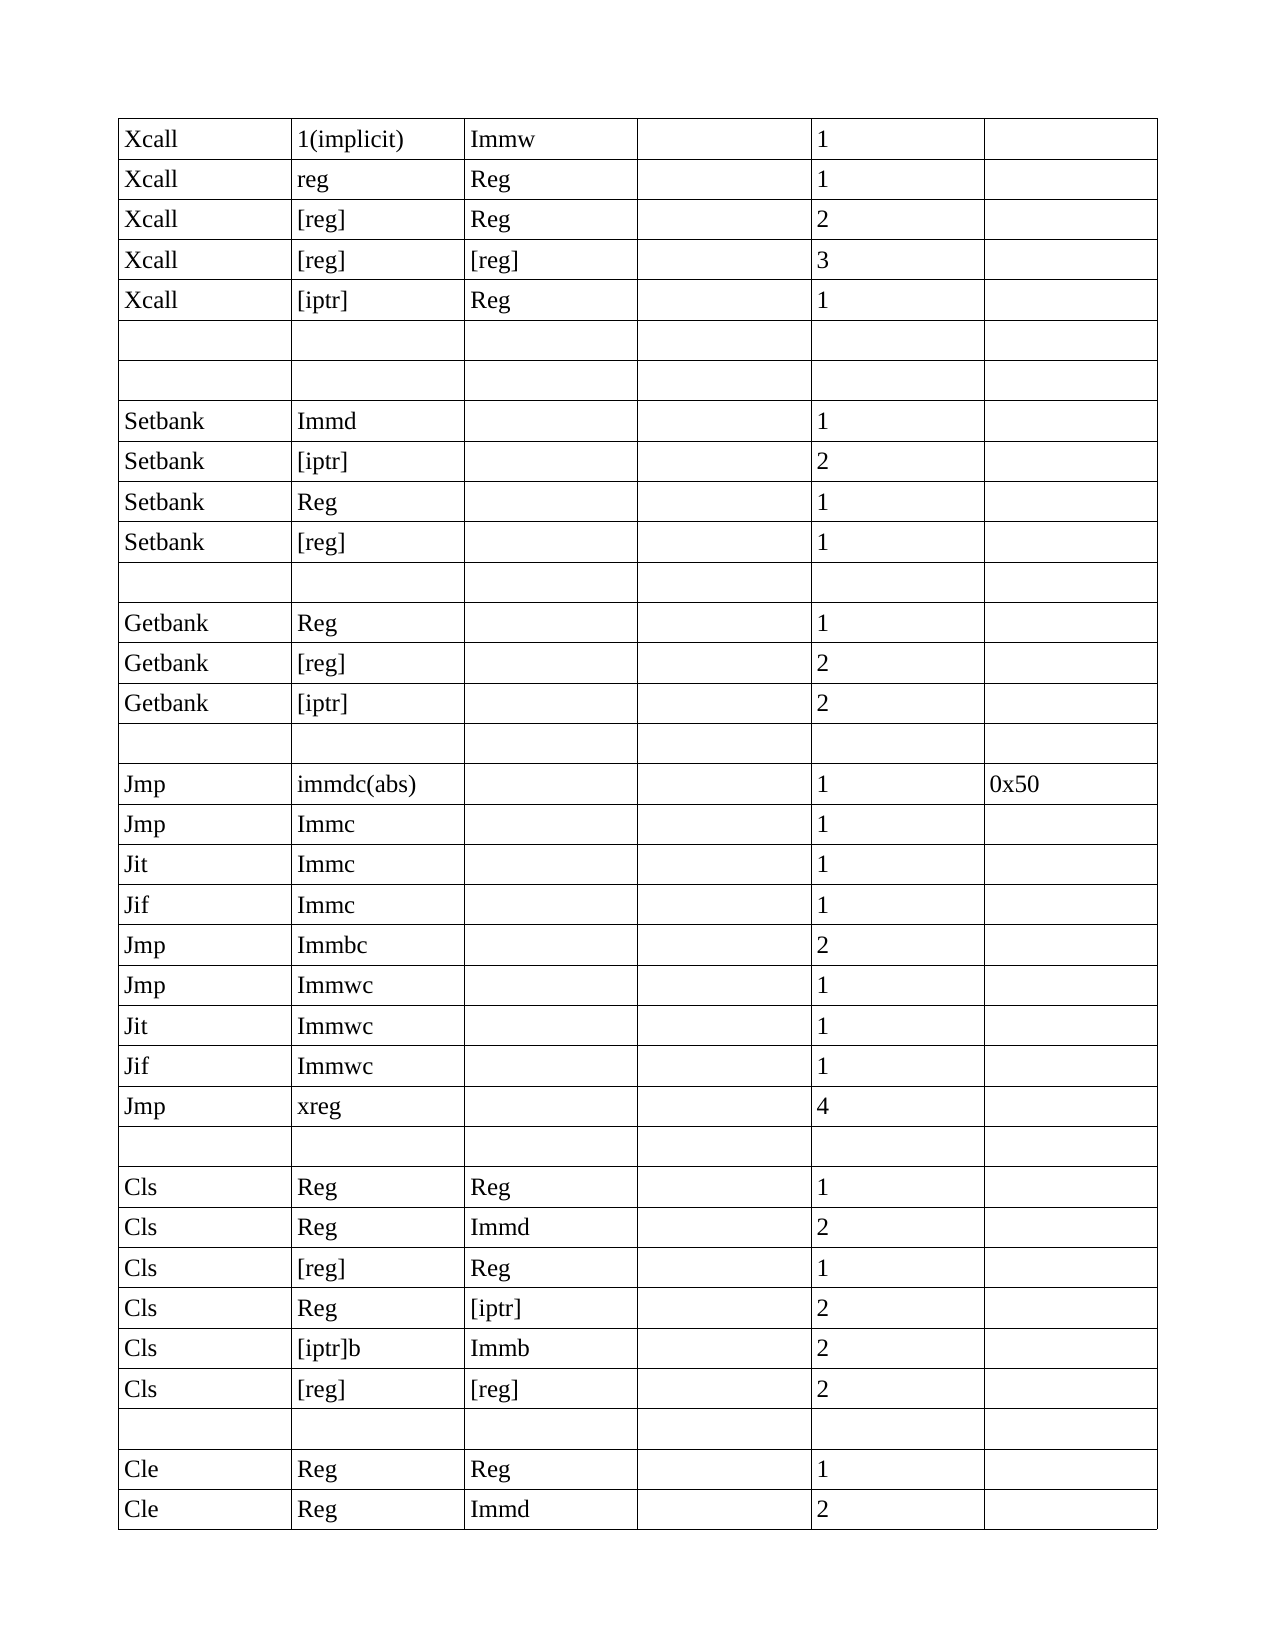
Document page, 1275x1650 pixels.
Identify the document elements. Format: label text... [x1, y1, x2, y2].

table_cell [465, 1409, 637, 1448]
table_cell [reg] [465, 240, 637, 279]
table_cell [985, 1167, 1157, 1207]
table_cell [985, 160, 1157, 199]
table_cell Immc [292, 845, 464, 884]
table_cell 1 [812, 1046, 984, 1086]
table_cell Reg [292, 1288, 464, 1327]
table_cell [638, 684, 811, 723]
table_cell [985, 200, 1157, 239]
table_cell [985, 442, 1157, 481]
table_cell 1 [812, 805, 984, 844]
table_cell [638, 724, 811, 763]
table_cell [985, 522, 1157, 562]
table_cell [638, 1127, 811, 1166]
table_cell [985, 482, 1157, 521]
table_cell [465, 522, 637, 562]
table_cell Setbank [119, 401, 291, 441]
table_cell [985, 361, 1157, 400]
table_cell [iptr] [292, 442, 464, 481]
table_cell [985, 1208, 1157, 1247]
table_cell [465, 764, 637, 803]
table_cell [985, 119, 1157, 158]
table_cell Immwc [292, 1046, 464, 1086]
table_cell Reg [292, 1450, 464, 1489]
table_cell [638, 1329, 811, 1368]
table_cell [465, 724, 637, 763]
table_cell 1 [812, 1450, 984, 1489]
table_cell Cls [119, 1167, 291, 1207]
table_cell Cls [119, 1369, 291, 1408]
table_cell [985, 885, 1157, 924]
table_cell [119, 321, 291, 360]
table_cell [985, 1087, 1157, 1126]
table_cell [985, 1369, 1157, 1408]
table_cell [985, 1288, 1157, 1327]
table_cell [119, 724, 291, 763]
table_cell Cls [119, 1329, 291, 1368]
table_cell 1 [812, 280, 984, 320]
table_cell [465, 885, 637, 924]
table_cell Cle [119, 1490, 291, 1529]
table_cell Xcall [119, 240, 291, 279]
table_cell [465, 1006, 637, 1045]
table_cell Jmp [119, 925, 291, 965]
table_cell 1 [812, 603, 984, 642]
table_cell 1 [812, 401, 984, 441]
table_cell Setbank [119, 442, 291, 481]
table_cell [985, 643, 1157, 682]
table_cell [iptr]b [292, 1329, 464, 1368]
table_cell 2 [812, 1329, 984, 1368]
table_cell 1 [812, 1167, 984, 1207]
table_cell [465, 482, 637, 521]
table_cell Immd [292, 401, 464, 441]
table_cell [465, 966, 637, 1005]
table_cell [812, 1127, 984, 1166]
table_cell [iptr] [292, 684, 464, 723]
table_cell Xcall [119, 119, 291, 158]
table_cell Reg [292, 603, 464, 642]
table_cell [638, 1167, 811, 1207]
table_cell 2 [812, 200, 984, 239]
table_cell [985, 1248, 1157, 1287]
table_cell [reg] [292, 522, 464, 562]
table_cell [638, 925, 811, 965]
table_cell 1(implicit) [292, 119, 464, 158]
table_cell [985, 845, 1157, 884]
table_cell [812, 1409, 984, 1448]
table_cell [812, 724, 984, 763]
table_cell [465, 442, 637, 481]
table_cell Reg [465, 1450, 637, 1489]
table_cell [985, 1006, 1157, 1045]
table_cell [119, 361, 291, 400]
table_cell [292, 724, 464, 763]
table_cell Reg [465, 200, 637, 239]
table_cell immdc(abs) [292, 764, 464, 803]
table_cell [reg] [292, 240, 464, 279]
table_cell 4 [812, 1087, 984, 1126]
table_cell Cls [119, 1208, 291, 1247]
table_cell Reg [465, 1248, 637, 1287]
table_cell [465, 1087, 637, 1126]
table_cell [465, 643, 637, 682]
table_cell Getbank [119, 643, 291, 682]
table_cell Reg [292, 482, 464, 521]
table_cell [638, 1208, 811, 1247]
table_cell Reg [465, 160, 637, 199]
table_cell [638, 1450, 811, 1489]
table_cell Reg [465, 280, 637, 320]
table_cell [iptr] [292, 280, 464, 320]
table_cell [985, 724, 1157, 763]
table_cell [985, 1329, 1157, 1368]
table_cell 1 [812, 160, 984, 199]
table_cell [985, 1127, 1157, 1166]
table_cell [465, 684, 637, 723]
table_cell [reg] [292, 643, 464, 682]
table_cell [638, 280, 811, 320]
table_cell [465, 563, 637, 602]
table_cell Reg [292, 1208, 464, 1247]
table_cell [reg] [292, 1248, 464, 1287]
table_cell [985, 925, 1157, 965]
table_cell [985, 401, 1157, 441]
table_cell [812, 361, 984, 400]
table_cell Cls [119, 1248, 291, 1287]
table_cell reg [292, 160, 464, 199]
table_cell [465, 845, 637, 884]
table_cell [638, 1490, 811, 1529]
table_cell [638, 522, 811, 562]
table_cell Immd [465, 1208, 637, 1247]
table_cell [985, 1490, 1157, 1529]
table_cell Jmp [119, 764, 291, 803]
table_cell Jmp [119, 805, 291, 844]
table_cell Jit [119, 1006, 291, 1045]
table_cell [638, 200, 811, 239]
table_cell [638, 240, 811, 279]
table_cell [985, 684, 1157, 723]
table_cell [638, 361, 811, 400]
table_cell [465, 603, 637, 642]
table_cell Getbank [119, 684, 291, 723]
table_cell 1 [812, 764, 984, 803]
table_cell [465, 925, 637, 965]
table_cell [812, 321, 984, 360]
table_cell [638, 845, 811, 884]
table_cell Immc [292, 805, 464, 844]
table_cell [638, 1409, 811, 1448]
table_cell 1 [812, 1248, 984, 1287]
table_cell 1 [812, 522, 984, 562]
table_cell Immc [292, 885, 464, 924]
table_cell 2 [812, 684, 984, 723]
table_cell [638, 119, 811, 158]
table_cell [985, 280, 1157, 320]
table_cell Immwc [292, 966, 464, 1005]
table_cell [985, 805, 1157, 844]
table_cell [638, 1288, 811, 1327]
table_cell [119, 1127, 291, 1166]
table_cell [465, 1127, 637, 1166]
table_cell [292, 321, 464, 360]
table_cell [iptr] [465, 1288, 637, 1327]
table_cell 1 [812, 885, 984, 924]
table_cell [292, 563, 464, 602]
table_cell Xcall [119, 200, 291, 239]
table_cell Jmp [119, 966, 291, 1005]
table_cell [465, 805, 637, 844]
table_cell [638, 1248, 811, 1287]
table_cell 3 [812, 240, 984, 279]
table_cell [985, 1450, 1157, 1489]
table_cell [638, 885, 811, 924]
table_cell Jit [119, 845, 291, 884]
table_cell [985, 966, 1157, 1005]
table_cell Xcall [119, 160, 291, 199]
table_cell Xcall [119, 280, 291, 320]
table_cell 2 [812, 1369, 984, 1408]
table_cell Jif [119, 1046, 291, 1086]
table_cell 1 [812, 1006, 984, 1045]
table_cell [638, 805, 811, 844]
table_cell [465, 361, 637, 400]
table_cell 1 [812, 482, 984, 521]
table_cell [638, 966, 811, 1005]
table_cell [985, 1409, 1157, 1448]
table_cell [119, 563, 291, 602]
table_cell [reg] [292, 200, 464, 239]
table_cell Jif [119, 885, 291, 924]
table_cell [985, 563, 1157, 602]
table_cell Cle [119, 1450, 291, 1489]
table_cell [292, 361, 464, 400]
table_cell 1 [812, 119, 984, 158]
table_cell [638, 563, 811, 602]
table_cell [465, 401, 637, 441]
table_cell 1 [812, 845, 984, 884]
table_cell [638, 401, 811, 441]
table_cell [119, 1409, 291, 1448]
table_cell [reg] [292, 1369, 464, 1408]
table_cell [638, 643, 811, 682]
table_cell [638, 321, 811, 360]
table_cell Immwc [292, 1006, 464, 1045]
table_cell [985, 321, 1157, 360]
table_cell Reg [292, 1167, 464, 1207]
table_cell [638, 160, 811, 199]
table_cell Setbank [119, 522, 291, 562]
table_cell Getbank [119, 603, 291, 642]
table_cell Cls [119, 1288, 291, 1327]
table_cell [465, 321, 637, 360]
table_cell [985, 240, 1157, 279]
table_cell 0x50 [985, 764, 1157, 803]
table_cell Immb [465, 1329, 637, 1368]
table_cell [638, 1006, 811, 1045]
table_cell xreg [292, 1087, 464, 1126]
table_cell [638, 1046, 811, 1086]
table_cell [638, 764, 811, 803]
table_cell [reg] [465, 1369, 637, 1408]
table_cell Immw [465, 119, 637, 158]
table_cell Immd [465, 1490, 637, 1529]
table_cell 2 [812, 925, 984, 965]
table_cell Immbc [292, 925, 464, 965]
table_cell [465, 1046, 637, 1086]
table_cell [638, 1087, 811, 1126]
table_cell [638, 482, 811, 521]
table_cell Jmp [119, 1087, 291, 1126]
table_cell 2 [812, 442, 984, 481]
table_cell [638, 603, 811, 642]
table_cell 2 [812, 1288, 984, 1327]
table_cell [292, 1127, 464, 1166]
table_cell [638, 442, 811, 481]
table_cell 2 [812, 1208, 984, 1247]
table_cell Setbank [119, 482, 291, 521]
table_cell 2 [812, 643, 984, 682]
table_cell 2 [812, 1490, 984, 1529]
table_cell [985, 1046, 1157, 1086]
table_cell [985, 603, 1157, 642]
table_cell [638, 1369, 811, 1408]
table_cell [812, 563, 984, 602]
table_cell [292, 1409, 464, 1448]
table_cell 1 [812, 966, 984, 1005]
table_cell Reg [465, 1167, 637, 1207]
table_cell Reg [292, 1490, 464, 1529]
